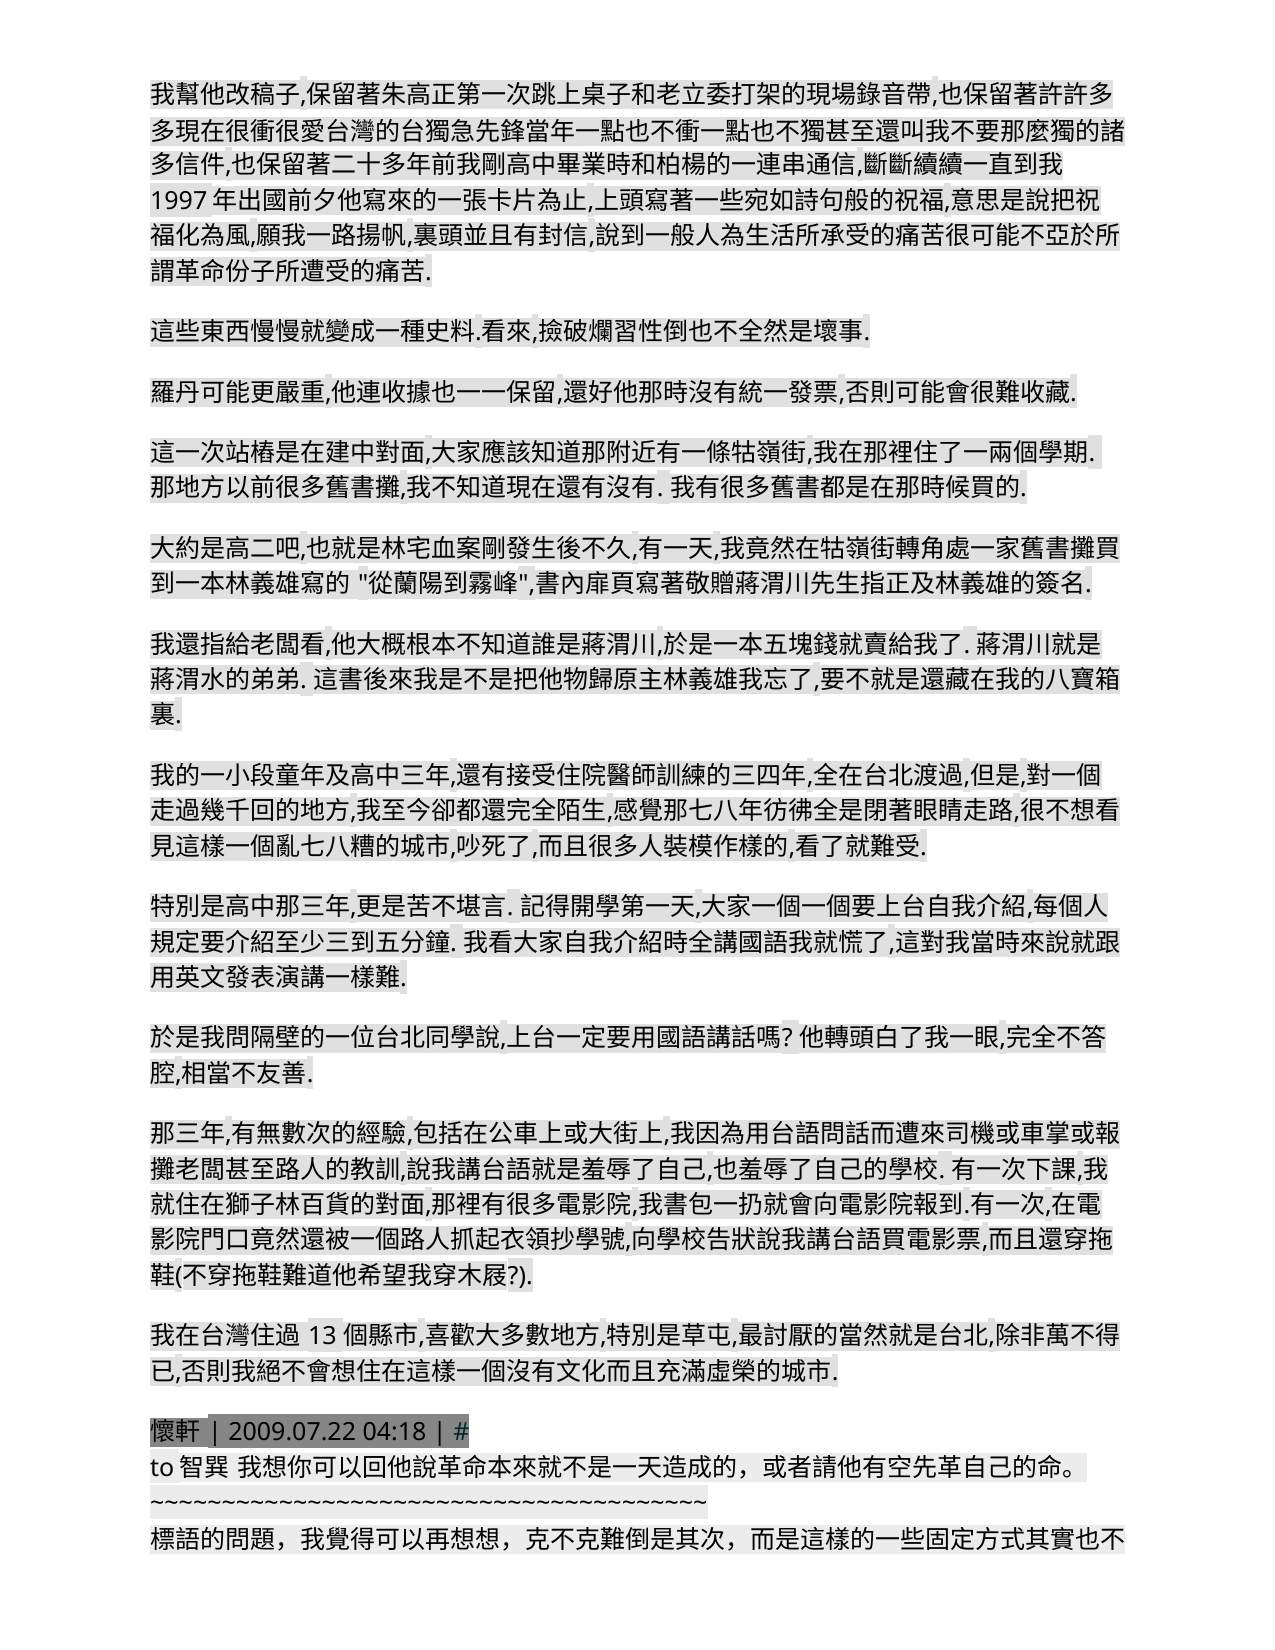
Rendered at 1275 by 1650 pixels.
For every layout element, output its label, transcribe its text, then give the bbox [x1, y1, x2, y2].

text 於是我問隔壁的一位台北同學說,上台一定要用國語講話嗎? 他轉頭白了我一眼,完全不答腔,相當不友善. [150, 1019, 1125, 1089]
text 大約是高二吧,也就是林宅血案剛發生後不久,有一天,我竟然在牯嶺街轉角處一家舊書攤買到一本林義雄寫的 "從蘭陽到霧峰",書內扉頁寫著敬贈蔣渭川先生指正及林義雄的簽名. [150, 529, 1125, 600]
text to智巽 我想你可以回他說革命本來就不是一天造成的，或者請他有空先革自己的命。 ~~~~~~~~~~~~~~~~~~~~~~~~~~~~~~~~~~~~~~~ 標語的問題，我覺得可以再想想，克不克難倒是其次，而是這樣的一些固定方式其實也不挺環保。這些散裝的紙張收藏就是個問題，站完了拿下來，收的過程中很容易摺到、破損，而且散的紙張容易受潮後毀壞，固定在板子上就算受了潮也比較不容易壞。 [150, 1448, 1125, 1554]
text 懷軒 | 2009.07.22 04:18 | # [150, 1412, 1125, 1448]
text 我的一小段童年及高中三年,還有接受住院醫師訓練的三四年,全在台北渡過,但是,對一個走過幾千回的地方,我至今卻都還完全陌生,感覺那七八年彷彿全是閉著眼睛走路,很不想看見這樣一個亂七八糟的城市,吵死了,而且很多人裝模作樣的,看了就難受. [150, 756, 1125, 862]
text 我幫他改稿子,保留著朱高正第一次跳上桌子和老立委打架的現場錄音帶,也保留著許許多多現在很衝很愛台灣的台獨急先鋒當年一點也不衝一點也不獨甚至還叫我不要那麼獨的諸多信件,也保留著二十多年前我剛高中畢業時和柏楊的一連串通信,斷斷續續一直到我1997年出國前夕他寫來的一張卡片為止,上頭寫著一些宛如詩句般的祝福,意思是說把祝福化為風,願我一路揚帆,裏頭並且有封信,說到一般人為生活所承受的痛苦很可能不亞於所謂革命份子所遭受的痛苦. [150, 75, 1125, 287]
text 這一次站樁是在建中對面,大家應該知道那附近有一條牯嶺街,我在那裡住了一兩個學期. 那地方以前很多舊書攤,我不知道現在還有沒有. 我有很多舊書都是在那時候買的. [150, 433, 1125, 504]
text 特別是高中那三年,更是苦不堪言. 記得開學第一天,大家一個一個要上台自我介紹,每個人規定要介紹至少三到五分鐘. 我看大家自我介紹時全講國語我就慌了,這對我當時來說就跟用英文發表演講一樣難. [150, 887, 1125, 994]
text 羅丹可能更嚴重,他連收據也一一保留,還好他那時沒有統一發票,否則可能會很難收藏. [150, 373, 1125, 408]
text 這些東西慢慢就變成一種史料.看來,撿破爛習性倒也不全然是壞事. [150, 312, 1125, 348]
text 我在台灣住過 13 個縣市,喜歡大多數地方,特別是草屯,最討厭的當然就是台北,除非萬不得已,否則我絕不會想住在這樣一個沒有文化而且充滿虛榮的城市. [150, 1317, 1125, 1387]
text 我還指給老闆看,他大概根本不知道誰是蔣渭川,於是一本五塊錢就賣給我了. 蔣渭川就是蔣渭水的弟弟. 這書後來我是不是把他物歸原主林義雄我忘了,要不就是還藏在我的八寶箱裏. [150, 625, 1125, 731]
text 那三年,有無數次的經驗,包括在公車上或大街上,我因為用台語問話而遭來司機或車掌或報攤老闆甚至路人的教訓,說我講台語就是羞辱了自己,也羞辱了自己的學校. 有一次下課,我就住在獅子林百貨的對面,那裡有很多電影院,我書包一扔就會向電影院報到.有一次,在電影院門口竟然還被一個路人抓起衣領抄學號,向學校告狀說我講台語買電影票,而且還穿拖鞋(不穿拖鞋難道他希望我穿木屐?). [150, 1114, 1125, 1292]
